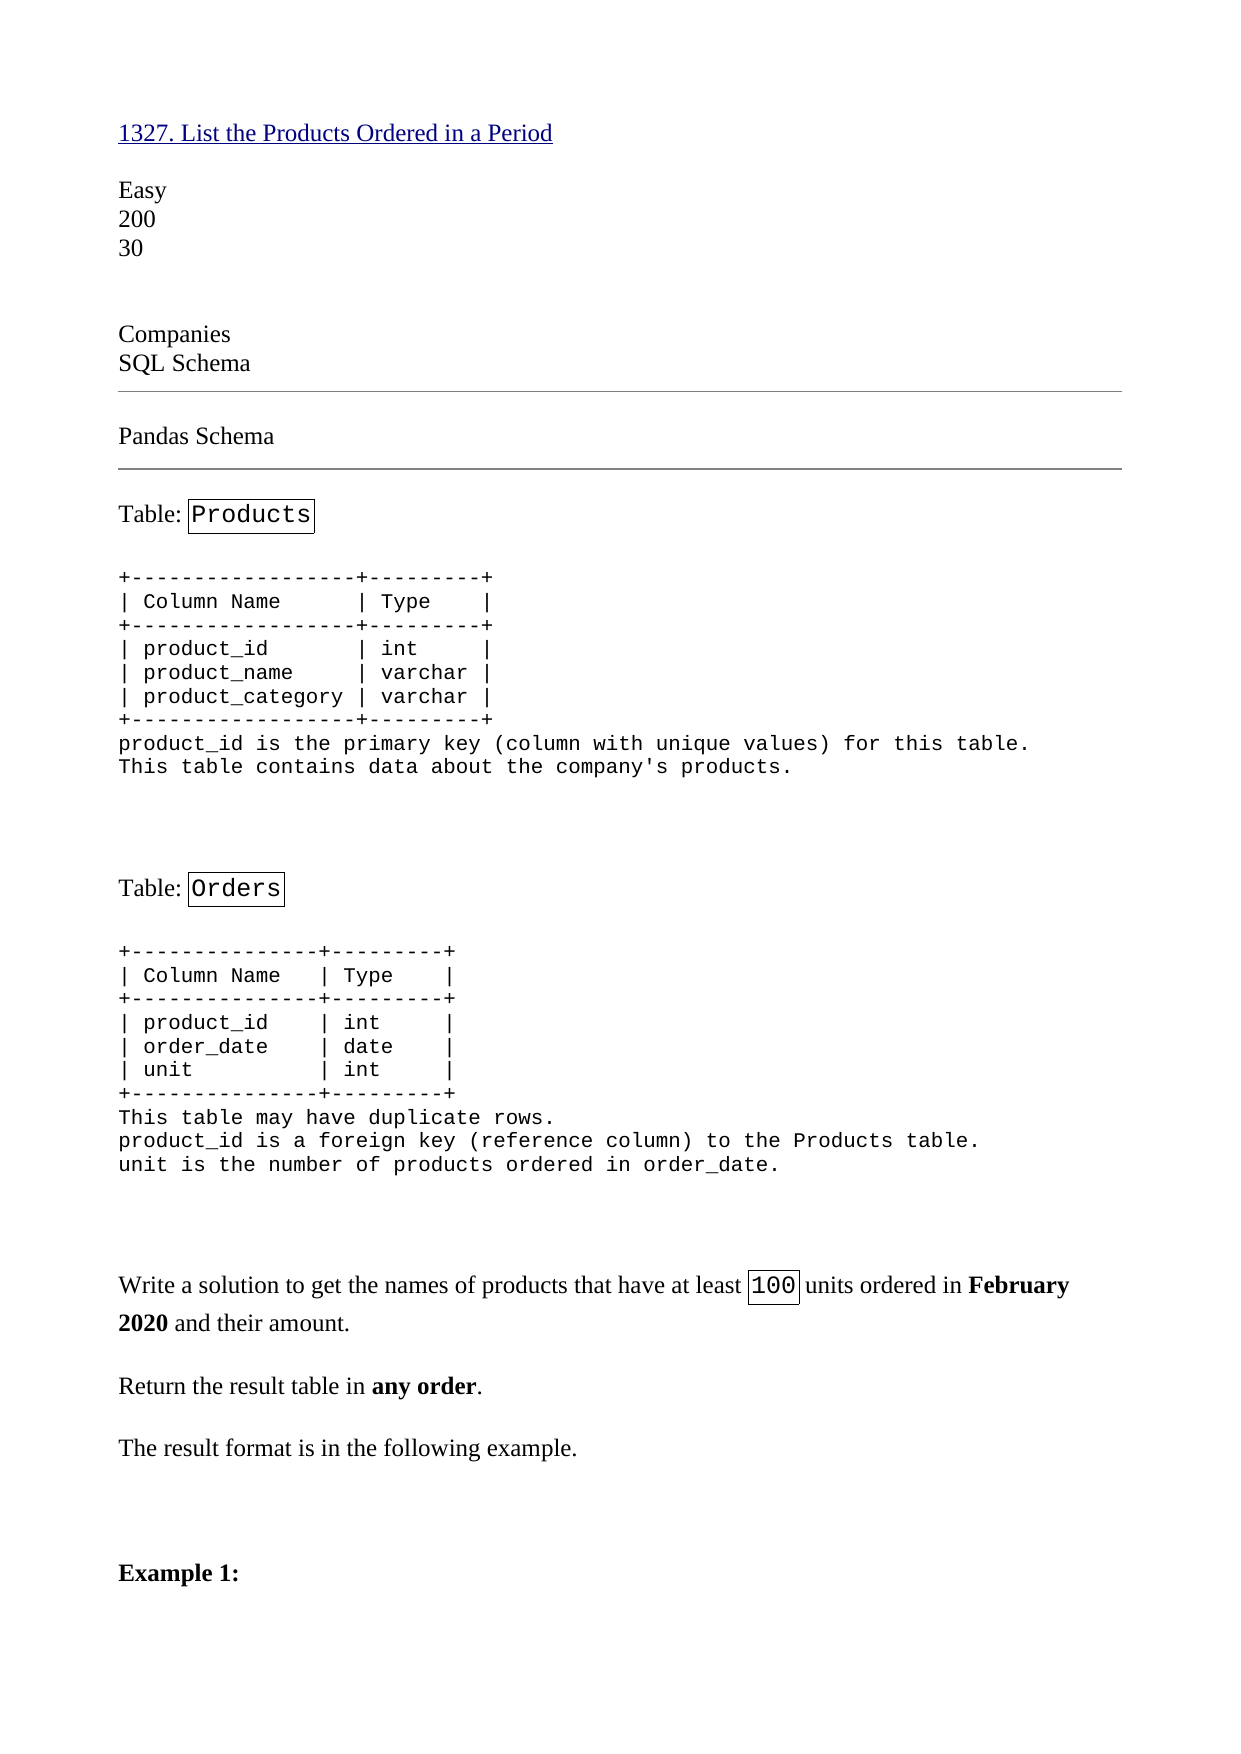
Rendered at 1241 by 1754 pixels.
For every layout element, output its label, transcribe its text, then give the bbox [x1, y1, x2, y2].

text Return the result table in any order. [118, 1371, 1122, 1399]
text Companies [118, 319, 1122, 348]
text 30 [118, 233, 1122, 262]
text 1327. List the Products Ordered in a Period [118, 118, 1122, 147]
text +------------------+---------+ [118, 709, 1122, 733]
text The result format is in the following example. [118, 1433, 1122, 1462]
text [315, 498, 1122, 533]
text +---------------+---------+ [118, 1083, 1122, 1107]
text Write a solution to get the names of products that have at least 100 units ordered in February 2020 and their amount. [118, 1269, 1122, 1337]
text Easy [118, 176, 1122, 204]
text This table may have duplicate rows. [118, 1107, 1122, 1130]
text Example 1: [118, 1558, 1122, 1587]
text 200 [118, 204, 1122, 233]
text +------------------+---------+ [118, 615, 1122, 638]
text Pandas Schema [118, 421, 1122, 450]
text | product_id | int | [118, 638, 1122, 662]
text +---------------+---------+ [118, 941, 1122, 965]
text SQL Schema [118, 348, 1122, 377]
text product_id is the primary key (column with unique values) for this table. [118, 733, 1122, 757]
text | unit | int | [118, 1059, 1122, 1083]
text Table: [118, 872, 188, 907]
text | product_name | varchar | [118, 662, 1122, 686]
text unit is the number of products ordered in order_date. [118, 1154, 1122, 1178]
text product_id is a foreign key (reference column) to the Products table. [118, 1130, 1122, 1154]
text | product_id | int | [118, 1012, 1122, 1036]
text Orders [189, 873, 284, 906]
text This table contains data about the company's products. [118, 757, 1122, 780]
text Table: Products [118, 498, 314, 533]
text +------------------+---------+ [118, 567, 1122, 591]
text [285, 872, 1122, 907]
text | order_date | date | [118, 1036, 1122, 1059]
text | Column Name | Type | [118, 965, 1122, 988]
text | product_category | varchar | [118, 686, 1122, 709]
text +---------------+---------+ [118, 988, 1122, 1012]
text | Column Name | Type | [118, 591, 1122, 615]
